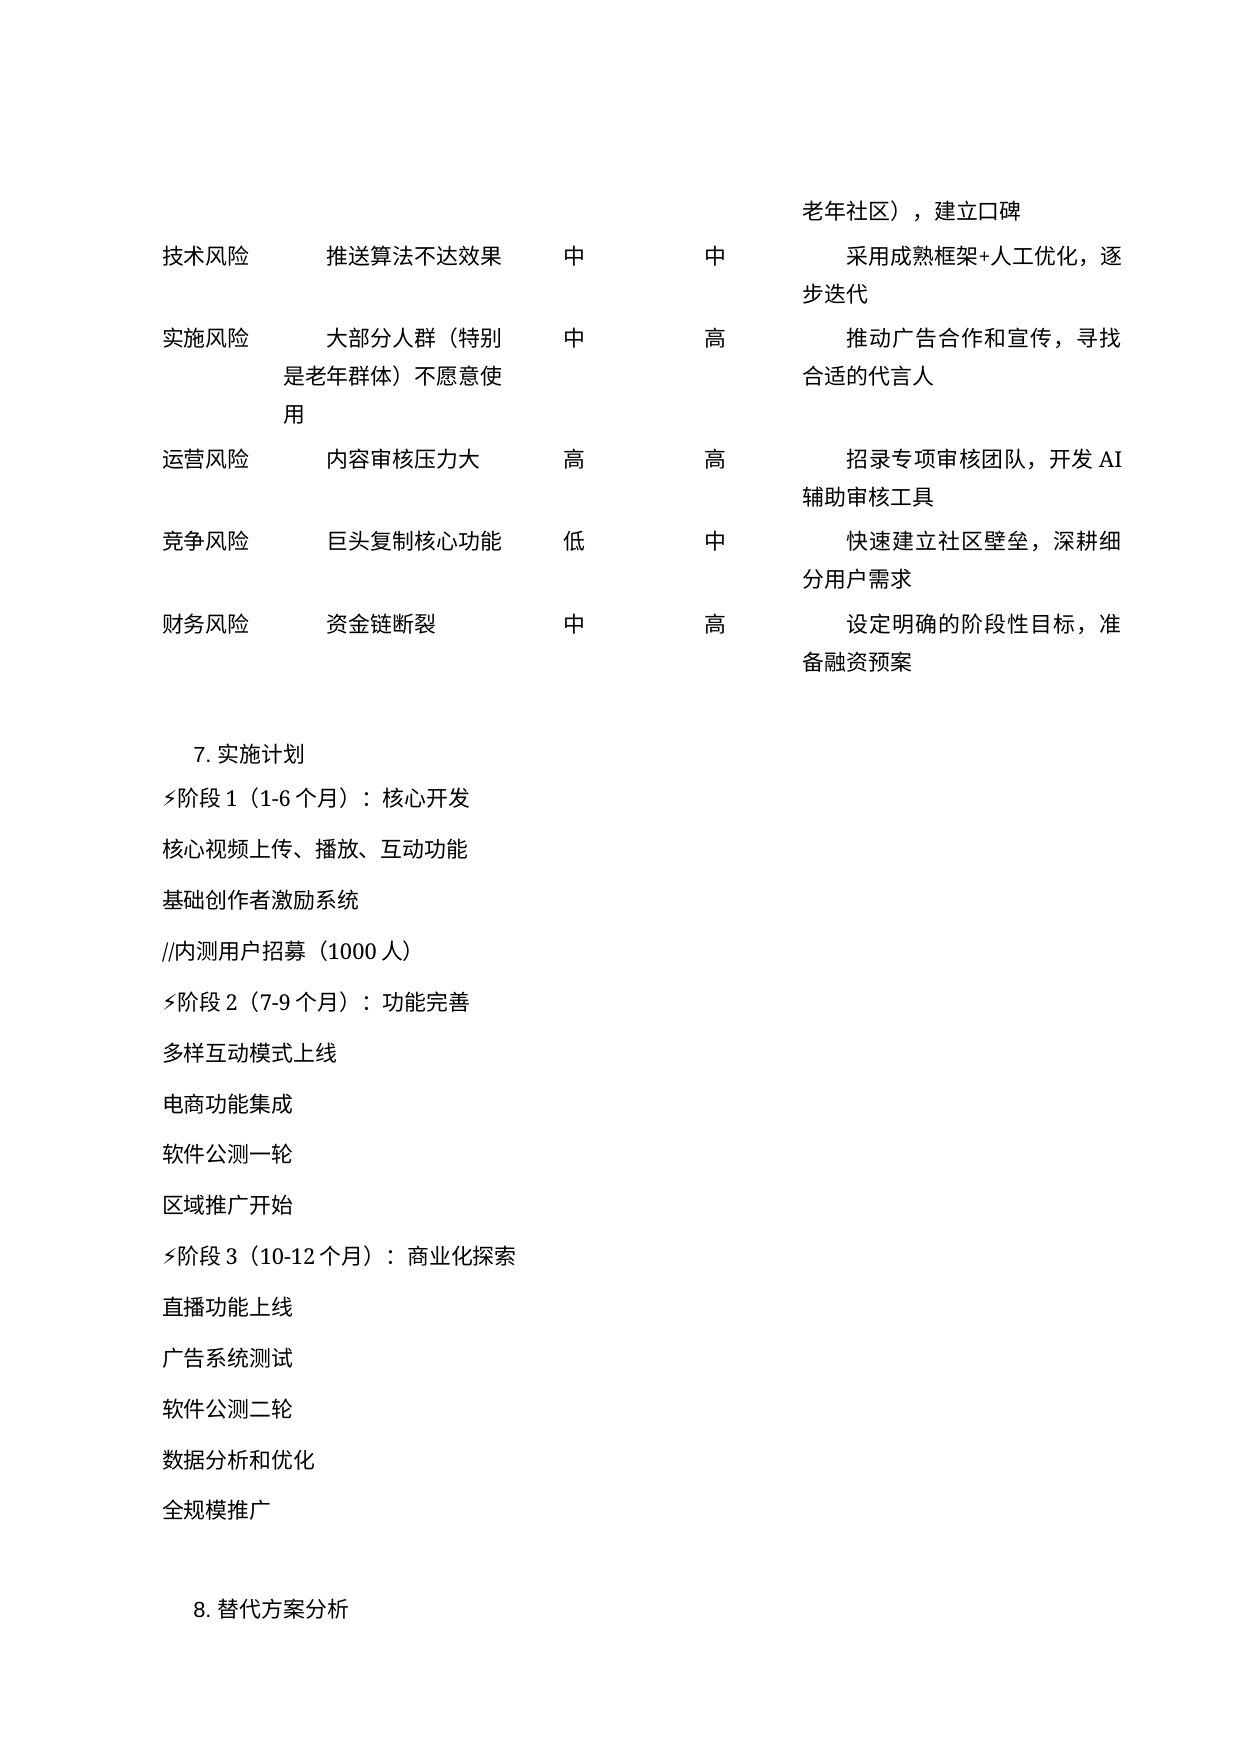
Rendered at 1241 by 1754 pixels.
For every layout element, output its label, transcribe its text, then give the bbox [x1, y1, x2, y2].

table_cell 竞争风险 [118, 518, 283, 600]
table_cell 设定明确的阶段性目标，准备融资预案 [803, 600, 1122, 683]
table_cell [661, 188, 803, 232]
text 全规模推广 [118, 1493, 1122, 1525]
subtitle 8. 替代方案分析 [118, 1592, 1122, 1623]
table_cell 中 [520, 600, 661, 683]
table_cell [118, 188, 283, 232]
text ⚡阶段3（10-12个月）：商业化探索 [118, 1239, 1122, 1271]
table_cell [520, 188, 661, 232]
text ⚡阶段2（7-9个月）：功能完善 [118, 985, 1122, 1016]
table_cell 推动广告合作和宣传，寻找合适的代言人 [803, 315, 1122, 435]
text 电商功能集成 [118, 1087, 1122, 1118]
table_cell 低 [520, 518, 661, 600]
table_cell 高 [661, 600, 803, 683]
text 数据分析和优化 [118, 1443, 1122, 1474]
text 基础创作者激励系统 [118, 883, 1122, 914]
text 直播功能上线 [118, 1290, 1122, 1322]
table_cell 高 [661, 435, 803, 518]
text 多样互动模式上线 [118, 1036, 1122, 1067]
table_cell 中 [520, 315, 661, 435]
table_cell 快速建立社区壁垒，深耕细分用户需求 [803, 518, 1122, 600]
text 核心视频上传、播放、互动功能 [118, 832, 1122, 864]
text 软件公测一轮 [118, 1137, 1122, 1169]
table_cell 运营风险 [118, 435, 283, 518]
table_cell 推送算法不达效果 [283, 232, 519, 315]
table_cell 巨头复制核心功能 [283, 518, 519, 600]
subtitle 7. 实施计划 [118, 737, 1122, 768]
table_cell 实施风险 [118, 315, 283, 435]
table_cell 大部分人群（特别是老年群体）不愿意使用 [283, 315, 519, 435]
text //内测用户招募（1000人） [118, 934, 1122, 965]
table_cell 内容审核压力大 [283, 435, 519, 518]
text 软件公测二轮 [118, 1392, 1122, 1423]
table_cell 老年社区），建立口碑 [803, 188, 1122, 232]
table_cell 高 [661, 315, 803, 435]
table_cell 中 [661, 518, 803, 600]
table_cell 采用成熟框架+人工优化，逐步迭代 [803, 232, 1122, 315]
table_cell 技术风险 [118, 232, 283, 315]
table_cell 资金链断裂 [283, 600, 519, 683]
table_cell 高 [520, 435, 661, 518]
text 区域推广开始 [118, 1188, 1122, 1220]
table_cell 财务风险 [118, 600, 283, 683]
table_cell 中 [661, 232, 803, 315]
table_cell [283, 188, 519, 232]
text 广告系统测试 [118, 1341, 1122, 1373]
table_cell 招录专项审核团队，开发AI辅助审核工具 [803, 435, 1122, 518]
table_cell 中 [520, 232, 661, 315]
text ⚡阶段1（1-6个月）：核心开发 [118, 781, 1122, 813]
